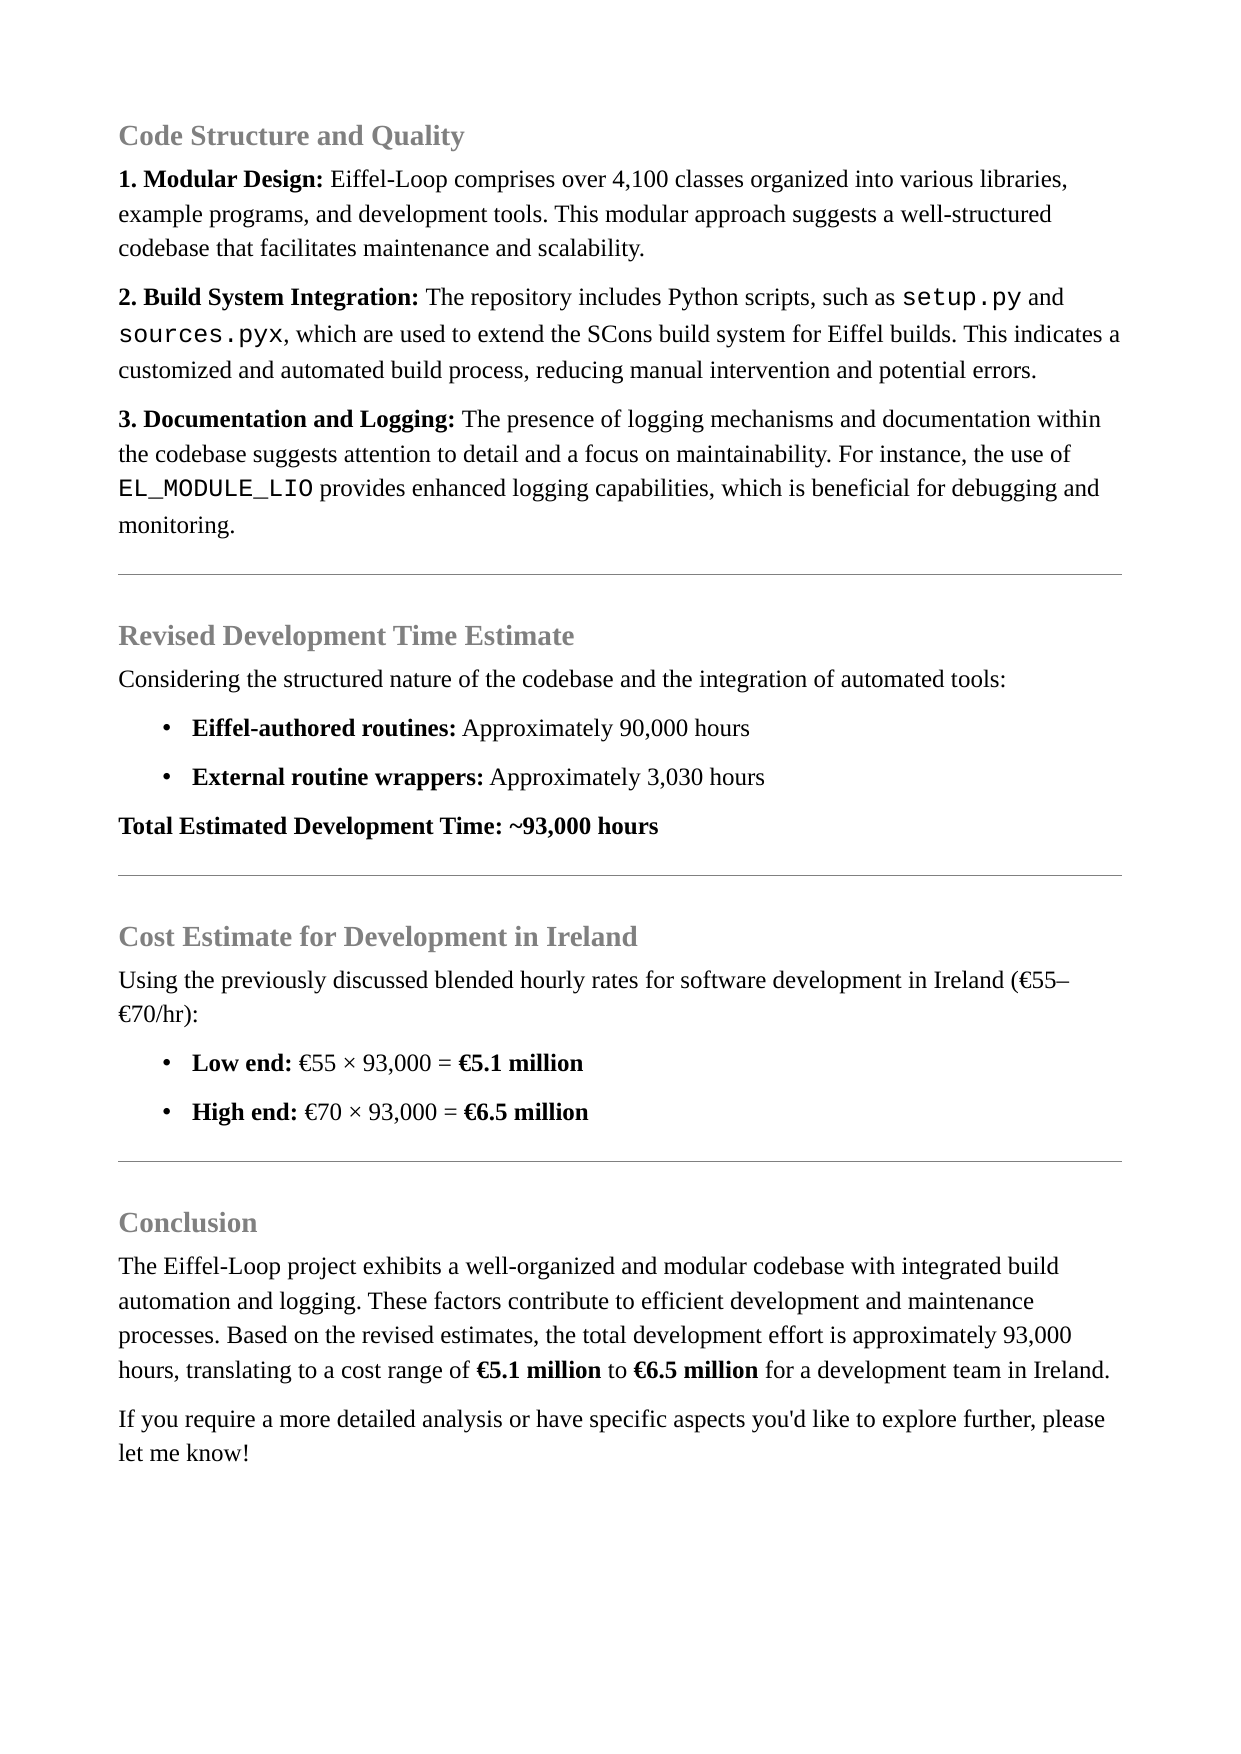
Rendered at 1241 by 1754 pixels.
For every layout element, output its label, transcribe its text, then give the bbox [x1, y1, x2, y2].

list External routine wrappers: Approximately 3,030 hours [162, 762, 1122, 791]
text Total Estimated Development Time: ~93,000 hours [118, 811, 1122, 840]
subtitle Revised Development Time Estimate [118, 618, 1122, 651]
text 1. Modular Design: Eiffel-Loop comprises over 4,100 classes organized into various libraries, example programs, and development tools. This modular approach suggests a well-structured codebase that facilitates maintenance and scalability. [118, 164, 1122, 262]
text The Eiffel-Loop project exhibits a well-organized and modular codebase with integrated build automation and logging. These factors contribute to efficient development and maintenance processes. Based on the revised estimates, the total development effort is approximately 93,000 hours, translating to a cost range of €5.1 million to €6.5 million for a development team in Ireland. [118, 1251, 1122, 1383]
text If you require a more detailed analysis or have specific aspects you'd like to explore further, please let me know! [118, 1404, 1122, 1467]
list High end: €70 × 93,000 = €6.5 million [162, 1097, 1122, 1126]
text 2. Build System Integration: The repository includes Python scripts, such as setup.py and sources.pyx, which are used to extend the SCons build system for Eiffel builds. This indicates a customized and automated build process, reducing manual intervention and potential errors. [118, 282, 1122, 384]
text 3. Documentation and Logging: The presence of logging mechanisms and documentation within the codebase suggests attention to detail and a focus on maintainability. For instance, the use of EL_MODULE_LIO provides enhanced logging capabilities, which is beneficial for debugging and monitoring. [118, 404, 1122, 539]
list Low end: €55 × 93,000 = €5.1 million [162, 1048, 1122, 1077]
subtitle Conclusion [118, 1205, 1122, 1239]
subtitle Code Structure and Quality [118, 118, 1122, 152]
text Considering the structured nature of the codebase and the integration of automated tools: [118, 664, 1122, 692]
text Using the previously discussed blended hourly rates for software development in Ireland (€55–€70/hr): [118, 965, 1122, 1028]
list Eiffel-authored routines: Approximately 90,000 hours [162, 713, 1122, 742]
subtitle Cost Estimate for Development in Ireland [118, 919, 1122, 952]
